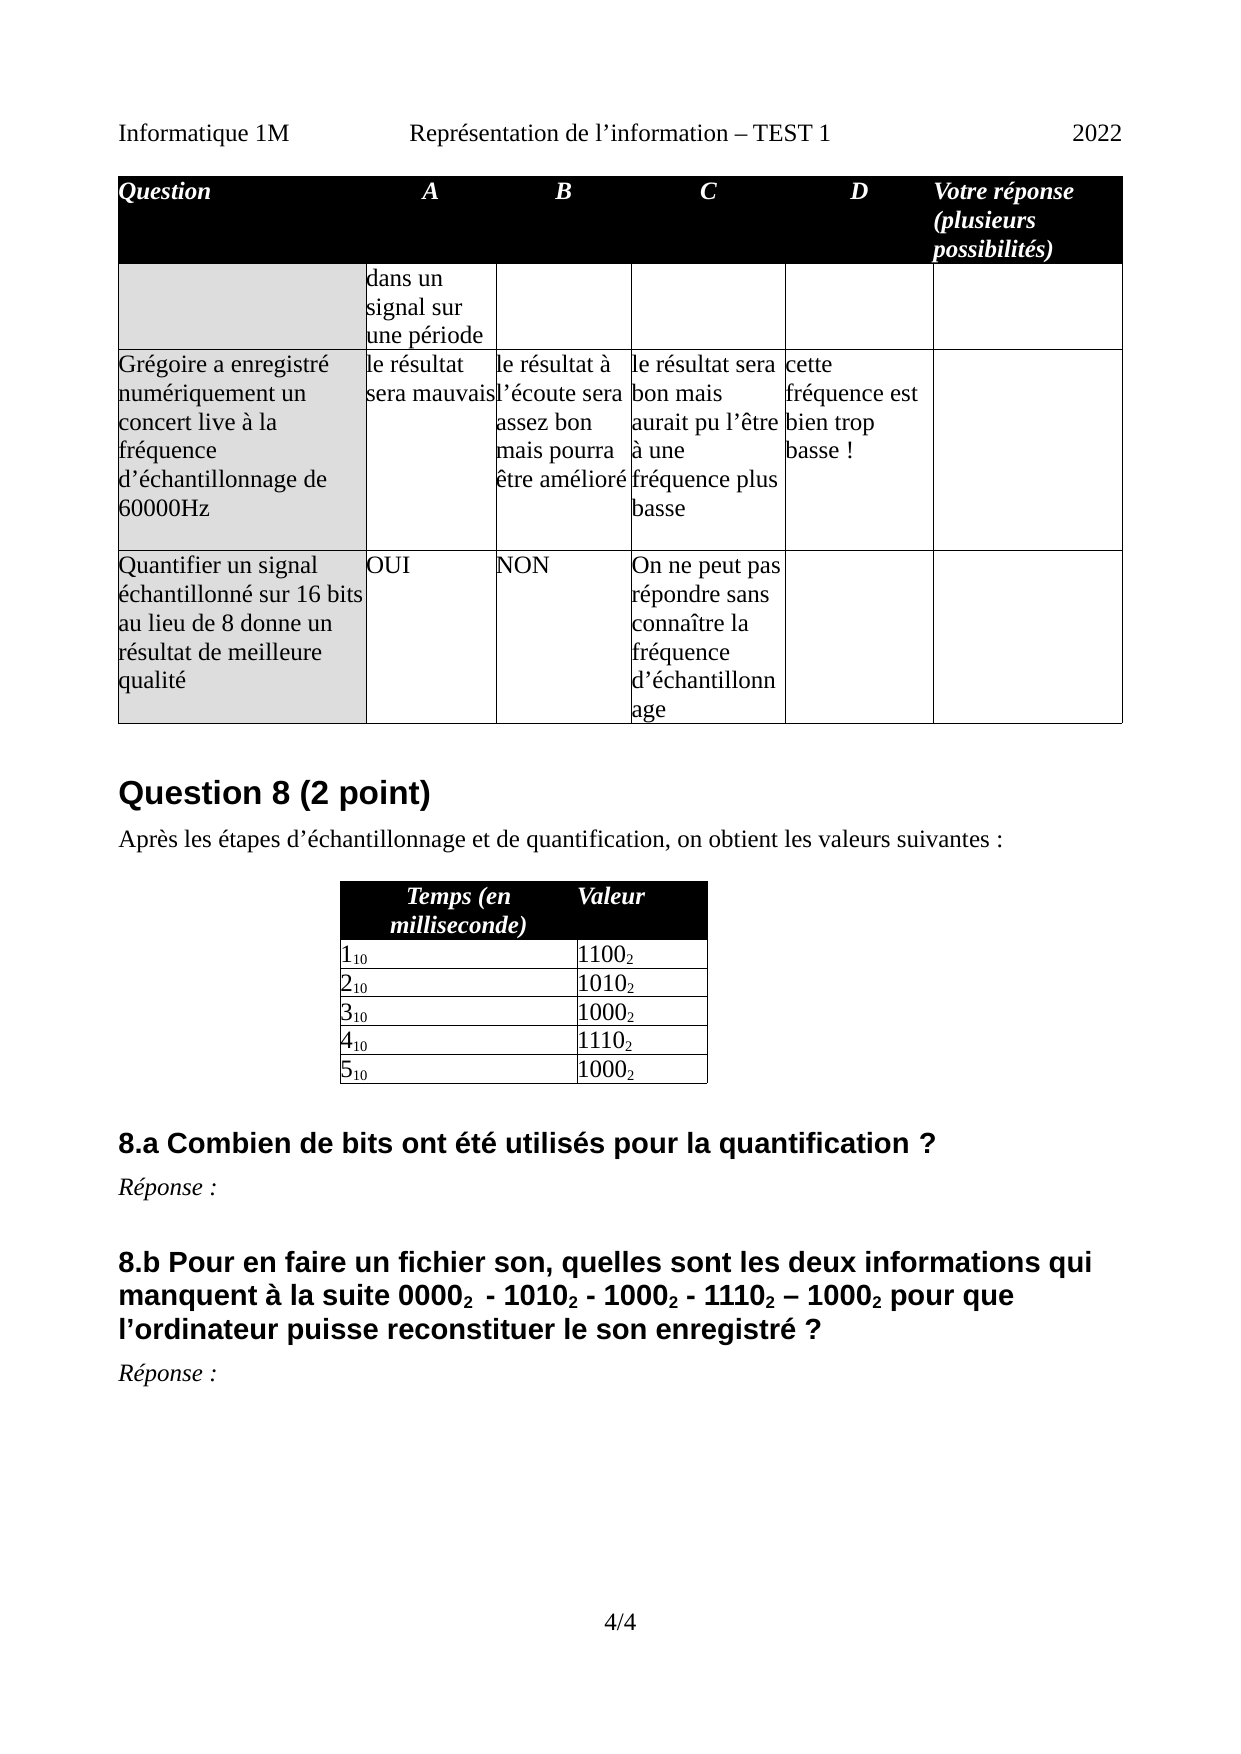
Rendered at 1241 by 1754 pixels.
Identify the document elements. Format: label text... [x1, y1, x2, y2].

table_cell le résultat sera mauvais [367, 350, 496, 550]
table_header B [497, 177, 631, 263]
table_cell On ne peut pas répondre sans connaître la fréquence d’échantillonnage [632, 551, 785, 723]
text Après les étapes d’échantillonnage et de quantification, on obtient les valeurs suivantes : [118, 824, 1122, 852]
table_cell cette fréquence est bien trop basse ! [786, 350, 933, 550]
table_cell [934, 264, 1122, 349]
table_cell 10102 [578, 969, 707, 996]
table_cell 10002 [578, 1055, 707, 1083]
table_cell 310 [341, 997, 577, 1025]
table_cell 11002 [578, 940, 707, 968]
subtitle Question 8 (2 point) [118, 773, 1122, 811]
text Réponse : [118, 1172, 1122, 1201]
table_cell [786, 264, 933, 349]
table_cell [632, 264, 785, 349]
table_cell 11102 [578, 1026, 707, 1054]
table_cell Quantifier un signal échantillonné sur 16 bits au lieu de 8 donne un résultat de meilleure qualité [119, 551, 366, 723]
subtitle 8.a Combien de bits ont été utilisés pour la quantification ? [118, 1126, 1122, 1160]
table_header A [367, 177, 496, 263]
table_header C [632, 177, 785, 263]
table_cell [119, 264, 366, 349]
table_cell le résultat à l’écoute sera assez bon mais pourra être amélioré [497, 350, 631, 550]
table_cell 410 [341, 1026, 577, 1054]
table_cell 110 [341, 940, 577, 968]
table_header D [786, 177, 933, 263]
table_cell OUI [367, 551, 496, 723]
table_cell 510 [341, 1055, 577, 1083]
text Réponse : [118, 1358, 1122, 1386]
table_cell NON [497, 551, 631, 723]
table_cell dans un signal sur une période [367, 264, 496, 349]
table_cell le résultat sera bon mais aurait pu l’être à une fréquence plus basse [632, 350, 785, 550]
table_cell [497, 264, 631, 349]
table_cell 10002 [578, 997, 707, 1025]
table_cell [786, 551, 933, 723]
table_header Votre réponse (plusieurs possibilités) [934, 177, 1122, 263]
table_cell [934, 551, 1122, 723]
table_cell 210 [341, 969, 577, 996]
table_header Temps (en milliseconde) [341, 882, 577, 939]
table_cell Grégoire a enregistré numériquement un concert live à la fréquence d’échantillonnage de 60000Hz [119, 350, 366, 550]
table_header Question [119, 177, 366, 263]
subtitle 8.b Pour en faire un fichier son, quelles sont les deux informations qui manquent à la suite 00002 - 10102 - 10002 - 11102 – 10002 pour que l’ordinateur puisse reconstituer le son enregistré ? [118, 1244, 1122, 1345]
table_cell [934, 350, 1122, 550]
table_header Valeur [578, 882, 707, 939]
